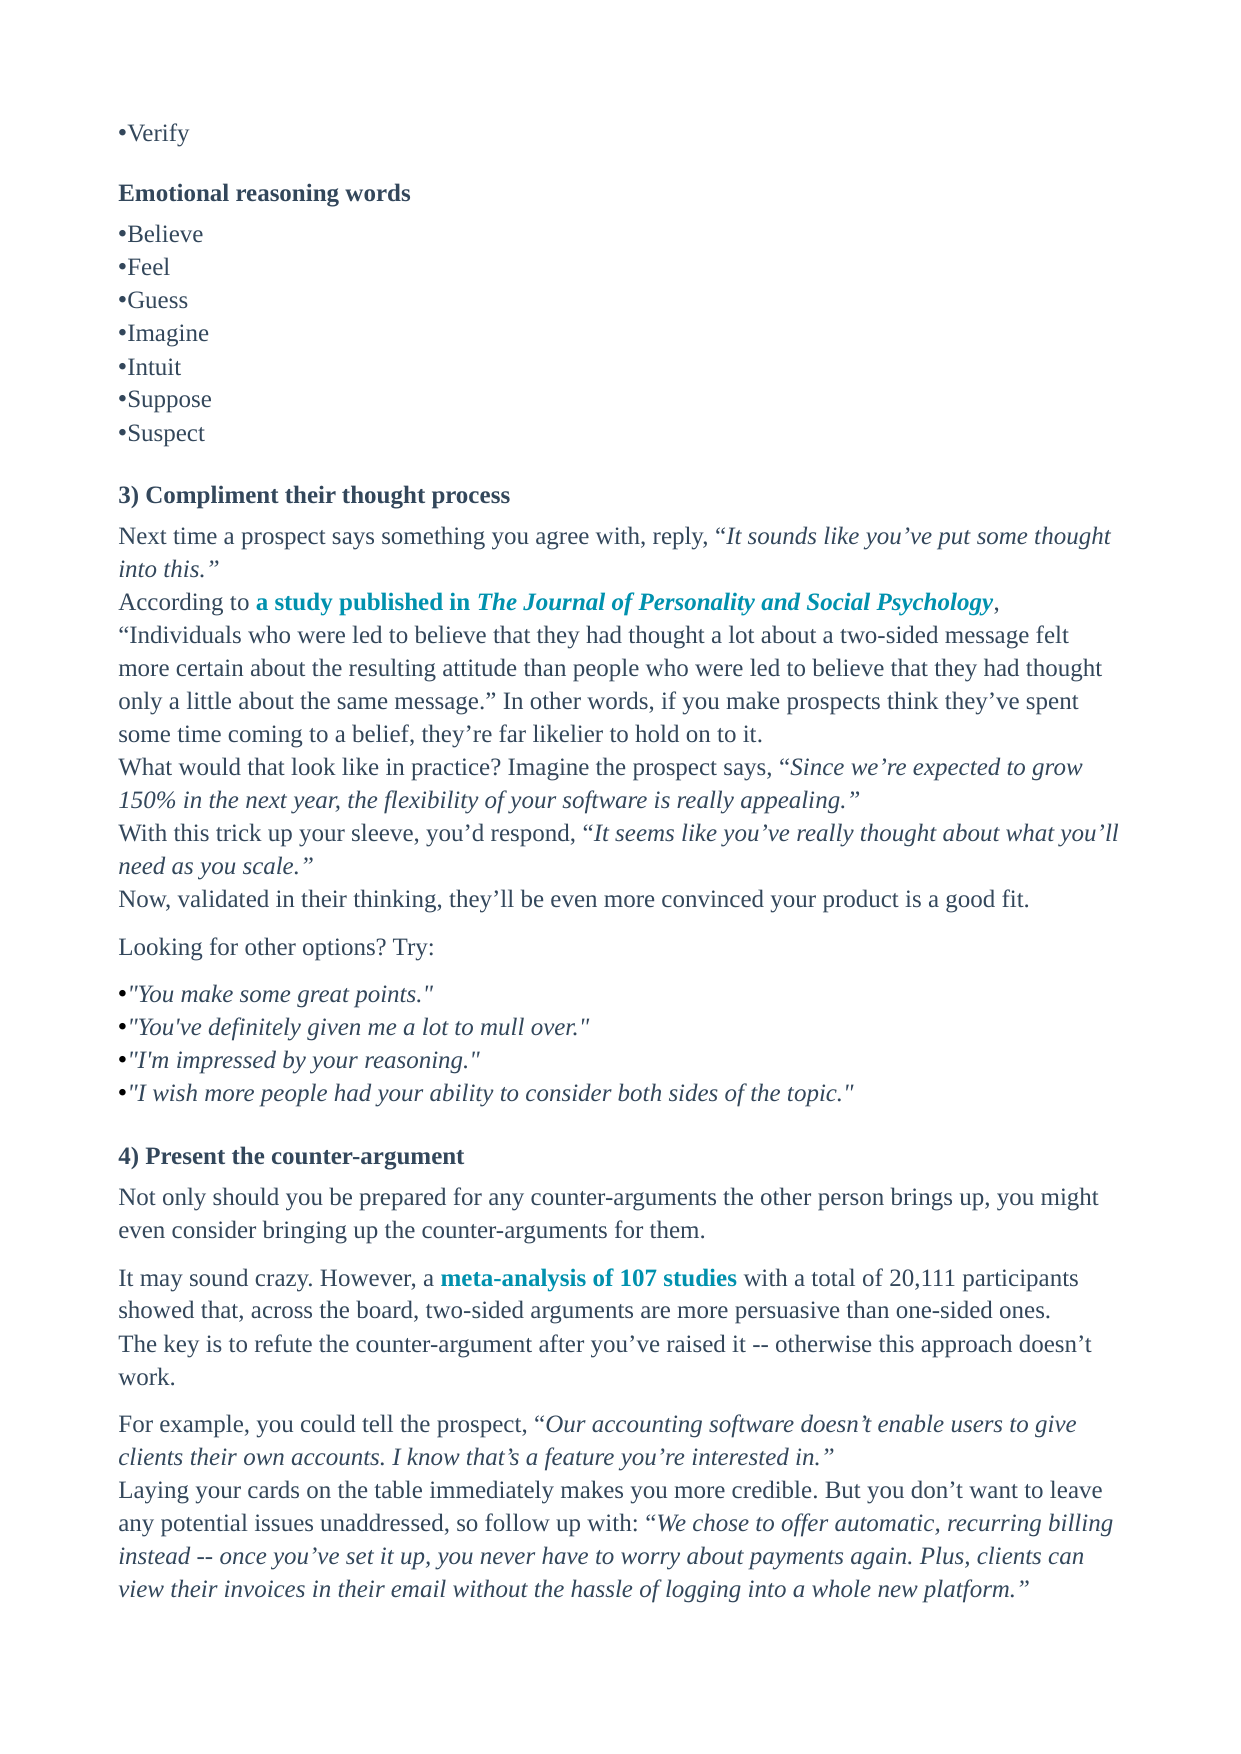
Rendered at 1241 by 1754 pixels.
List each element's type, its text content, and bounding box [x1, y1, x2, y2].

table_header 5 Clever Ways to Convince Someone (Without Being Dishonest) Written by Aja Frost https://blog.hubspot.com/ How to Convince Someone Ask them to share their thoughts. Match their type of reasoning -- if they're being emotional, appeal to their emotions; if they're relying on logic, be logical. Get them to lower their guard with a genuine compliment. Pose a counter-argument (without making them defensive). Don't hide behind jargon or unnecessarily fancy words. Some people call George C. Parker the most convincing American who ever lived. Once or twice a week for several years, Parker convinced people he owned the Brooklyn Bridge. After they believed him, he’d sell it to them. His buyers would usually discover the swindle when police arrested them for putting on toll barriers on “their” bridge. While Parker definitely isn't a good role model when it comes to honesty, there's no doubt he knew how to bring others around to his point of view. Once you know exactly how to convince someone (the right way), you'll be a better salesperson, entrepreneur, and/or professional. 1) Give them a chance to explain When was the last time someone convinced you by verbally bulldozing you? Probably never. Even if you submit on the surface, in your head you're still clinging to your beliefs. And you're irritated and resentful of the other person, to boot. The opposite approach is far more effective: Listen respectfully to the other person. In fact, let them go first. As soon as you decide you want to convince them, say, "I'd love to get your thoughts on X. Would you please share them with me?" Here are a few alternatives: "I know you'll have some well-thought-out opinions on Y. Are you open to discussing them?" "This sounds like a topic you feel strongly about. It would be great to hear your reasoning." "Could you please walk me through your thought process?" "Let's talk about Z. Please, tell me what you think." 2) Match their reasoning Turns out, “fight fire with fire” is a smart persuasion technique. Research proves that using the same type of reasoning as the person you’re trying to persuade is much more effective than using a different one. So if the other person is being logical, use logic too. If, on the other hand, they’re making decisions based on their emotions, sway them with an emotional argument. Let’s say you’re talking to a prospect who’s unsure about changing suppliers. They’ve worked with their current one for 10 years and really like them. Because they’re using emotional reasoning, don’t lead with a logical argument like, “Switching to our product will cut your manufacturing time by 10%.” It’s probably not going to resonate. Instead say, “I completely understand. We really try to provide that same level of support and trust to all of our customers. In fact, during your first year, we provide a second account manager at no extra cost to make sure your transition is as smooth as possible and you feel secure.” Not sure how to differentiate between different arguments types? Pay attention to which words the other person is using. Logical reasoning words Analyze Calculate Conclude Compel Determine Discover Find Gauge Hypothesize Predict Reveal Think Validate Verify Emotional reasoning words Believe Feel Guess Imagine Intuit Suppose Suspect 3) Compliment their thought process Next time a prospect says something you agree with, reply, “It sounds like you’ve put some thought into this.” According to a study published in The Journal of Personality and Social Psychology, “Individuals who were led to believe that they had thought a lot about a two-sided message felt more certain about the resulting attitude than people who were led to believe that they had thought only a little about the same message.” In other words, if you make prospects think they’ve spent some time coming to a belief, they’re far likelier to hold on to it. What would that look like in practice? Imagine the prospect says, “Since we’re expected to grow 150% in the next year, the flexibility of your software is really appealing.” With this trick up your sleeve, you’d respond, “It seems like you’ve really thought about what you’ll need as you scale.” Now, validated in their thinking, they’ll be even more convinced your product is a good fit. Looking for other options? Try: "You make some great points." "You've definitely given me a lot to mull over." "I'm impressed by your reasoning." "I wish more people had your ability to consider both sides of the topic." 4) Present the counter-argument Not only should you be prepared for any counter-arguments the other person brings up, you might even consider bringing up the counter-arguments for them. It may sound crazy. However, a meta-analysis of 107 studies with a total of 20,111 participants showed that, across the board, two-sided arguments are more persuasive than one-sided ones. The key is to refute the counter-argument after you’ve raised it -- otherwise this approach doesn’t work. For example, you could tell the prospect, “Our accounting software doesn’t enable users to give clients their own accounts. I know that’s a feature you’re interested in.” Laying your cards on the table immediately makes you more credible. But you don’t want to leave any potential issues unaddressed, so follow up with: “We chose to offer automatic, recurring billing instead -- once you’ve set it up, you never have to worry about payments again. Plus, clients can view their invoices in their email without the hassle of logging into a whole new platform.” Because you’ve gained the prospect’s trust, this explanation will be more impactful than if you’d waited for them to bring up the issue. You can even introduce a point you don't think they would have brought up on their own. Again, this sounds counter-productive -- but it will boost your trustworthiness and make you seem more convincing, assuming you successfully dismantle the counter-argument. To illustrate, you might say, "You might be thinking about safety. Many customers are, in the beginning. Is that something on your mind?" Once they say yes (they'll almost always say yes, because they don't want to seem uninformed or careless), you'd respond, "It's a very valid concern. The Consumer Protection Agency has actually found our product makes your home more safe, because ... " Ultimately, setting up arguments before knocking them down will make you far more convincing. 5) Be Clear and Direct My brother -- who’s a philosopher -- once handed me an extremely dense text on the Münchhausen trilemma, telling me it would change my life. A month later, he asked what I’d thought. I said, “Honestly, I couldn’t understand more than 10 words in a row.” The takeaway: The strength of your argument doesn’t matter if your audience can’t understand it. And this holds true whether you’re talking about a complex psychological theory or how your product works. It might be tempting to fill your explanations with five-dollar words, jargon, and industry buzzwords, but you’ll only confuse your prospects -- and ultimately lose the deal. With that in mind, speak as plainly you can. For example: Wrong: “We’ve developed a real-time pipeline that ingests the full Twitter stream, then cleanses, transforms, and performs sentiment and multi-dimensional analysis of the Tweets that were related to campaign and finally delivers a valuable real-time decision making platform.” Right: “Our tool grabs the data from Twitter accounts, analyzes it, and puts the relevant information in an easy-to-use dashboard. It updates in real time, so you’ll always be making the most informed decision possible.” It’s clear which statement is more convincing: The second one. When you're unsure whether you're being direct enough, pretend you're speaking to a fifth-grader. This strategy will help you choose clear, comprehensible language and examples. Now that you know these science-backed persuasion secrets, moving your prospect’s hearts and minds should be a little easier. But make sure to use your powers for good, not evil -- in other words, don’t sell any bridges. [118, 118, 1122, 1603]
